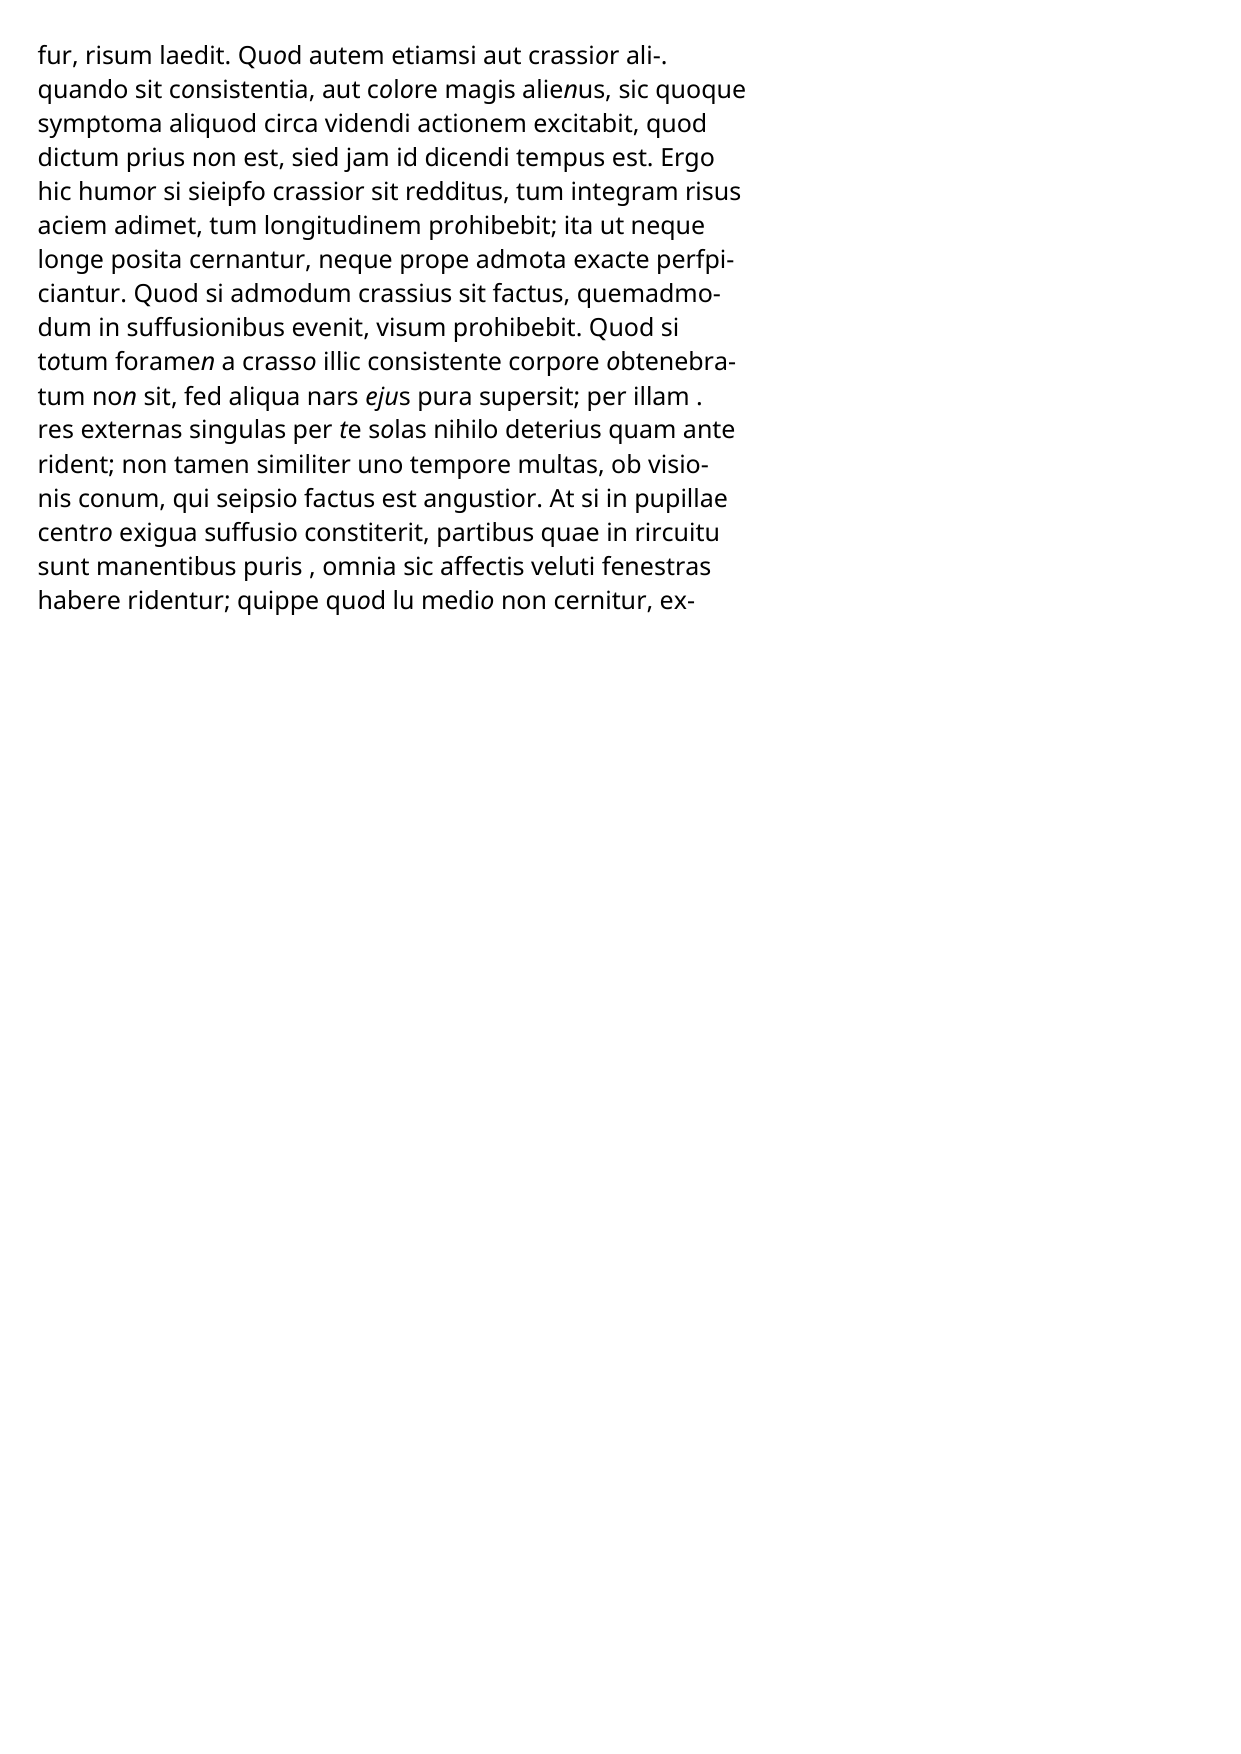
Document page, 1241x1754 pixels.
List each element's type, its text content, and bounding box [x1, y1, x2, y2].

text fur, risum laedit. Quod autem etiamsi aut crassior ali-. quando sit consistentia, aut colore magis alienus, sic quoque symptoma aliquod circa videndi actionem excitabit, quod dictum prius non est, sied jam id dicendi tempus est. Ergo hic humor si sieipfo crassior sit redditus, tum integram risus aciem adimet, tum longitudinem prohibebit; ita ut neque longe posita cernantur, neque prope admota exacte perfpi- ciantur. Quod si admodum crassius sit factus, quemadmo- dum in suffusionibus evenit, visum prohibebit. Quod si totum foramen a crasso illic consistente corpore obtenebra- tum non sit, fed aliqua nars ejus pura supersit; per illam . res externas singulas per te solas nihilo deterius quam ante rident; non tamen similiter uno tempore multas, ob visio- nis conum, qui seipsio factus est angustior. At si in pupillae centro exigua suffusio constiterit, partibus quae in rircuitu sunt manentibus puris , omnia sic affectis veluti fenestras habere ridentur; quippe quod lu medio non cernitur, ex- [37, 37, 1203, 617]
